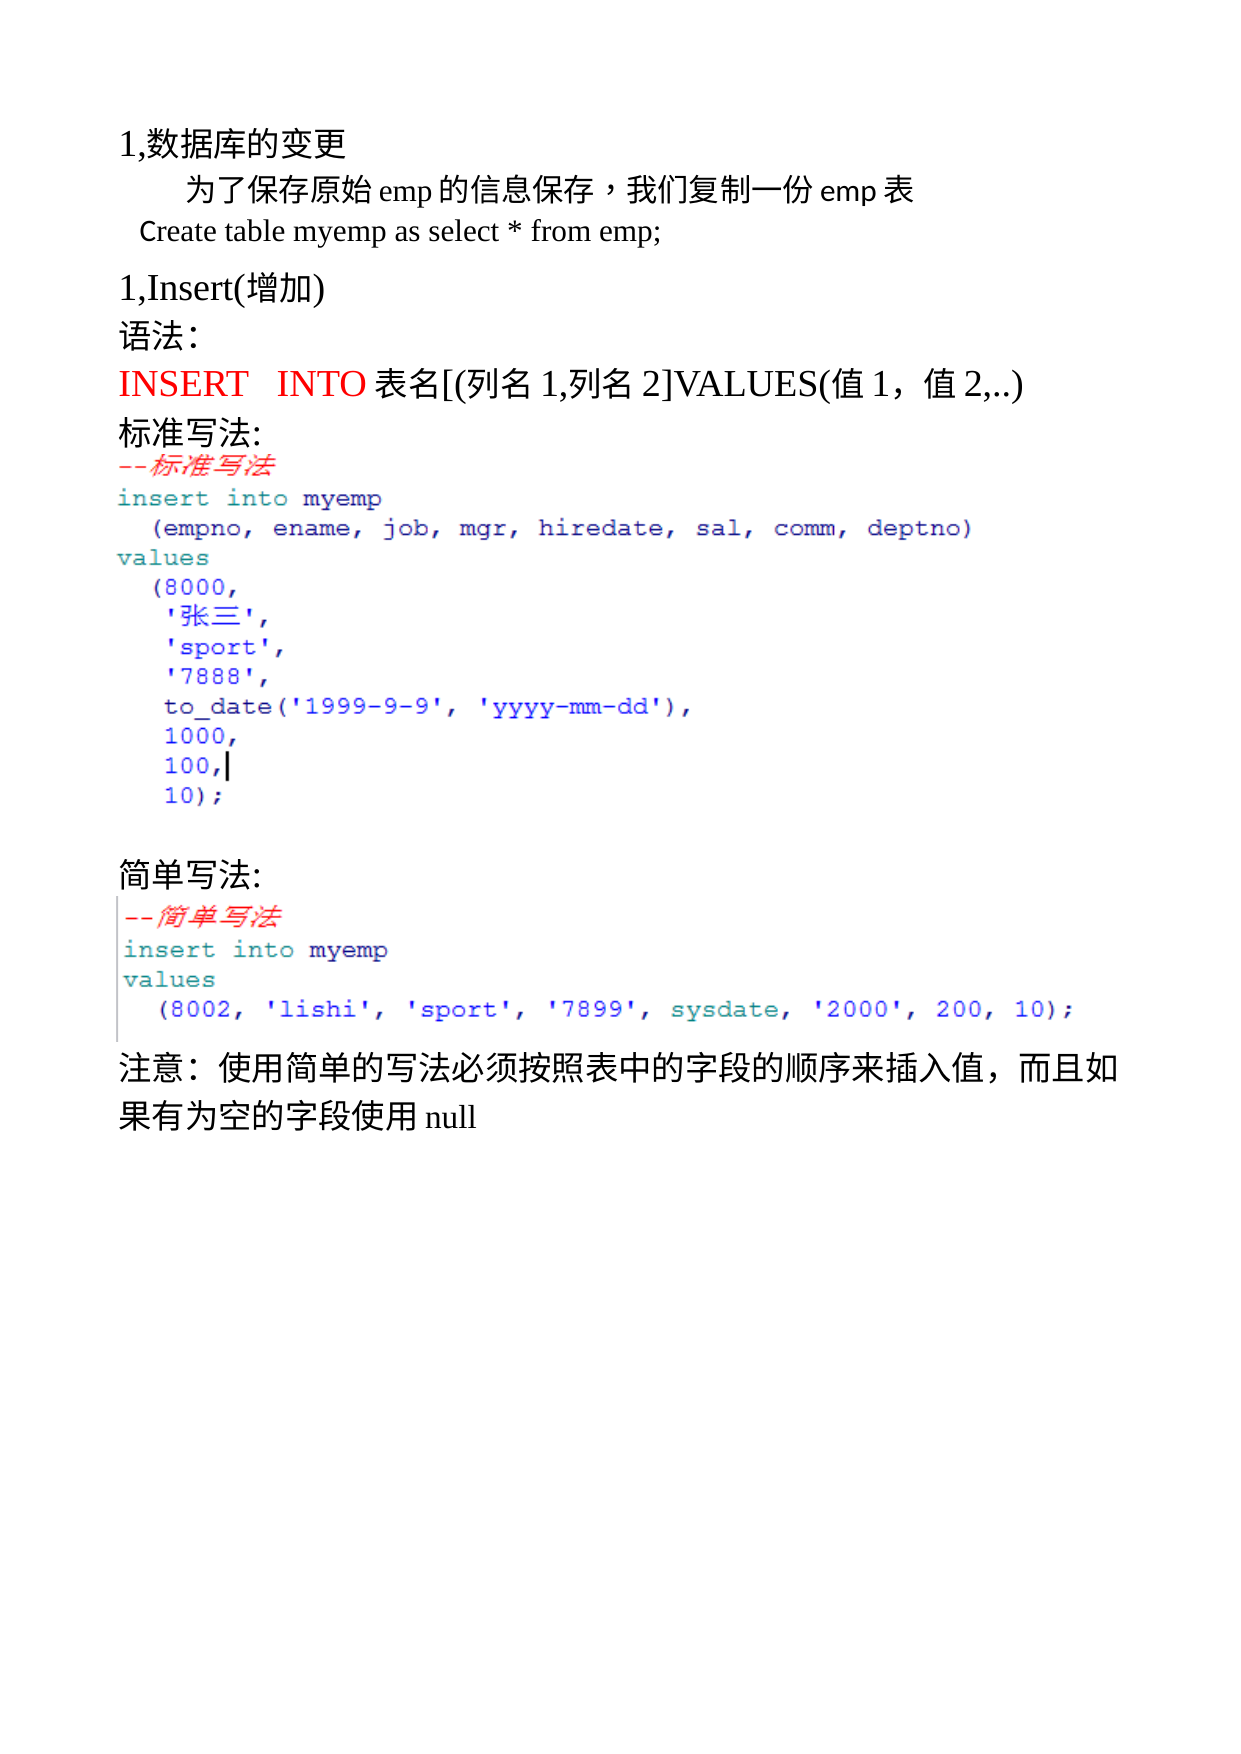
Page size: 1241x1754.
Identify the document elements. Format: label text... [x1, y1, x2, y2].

text 注意：使用简单的写法必须按照表中的字段的顺序来插入值，而且如果有为空的字段使用null [118, 897, 1122, 1138]
picture [115, 454, 991, 811]
picture [115, 896, 1075, 1042]
text INSERT INTO表名[(列名1,列名2]VALUES(值1，值2,..) [118, 358, 1122, 406]
text Create table myemp as select * from emp; [118, 211, 1122, 249]
text 标准写法: [118, 406, 1122, 454]
text 语法： [118, 310, 1122, 358]
text 简单写法: [118, 848, 1122, 897]
text 1,数据库的变更 [118, 118, 1122, 166]
text 1,Insert(增加) [118, 262, 1122, 310]
text 为了保存原始emp的信息保存，我们复制一份emp表 [118, 166, 1122, 211]
